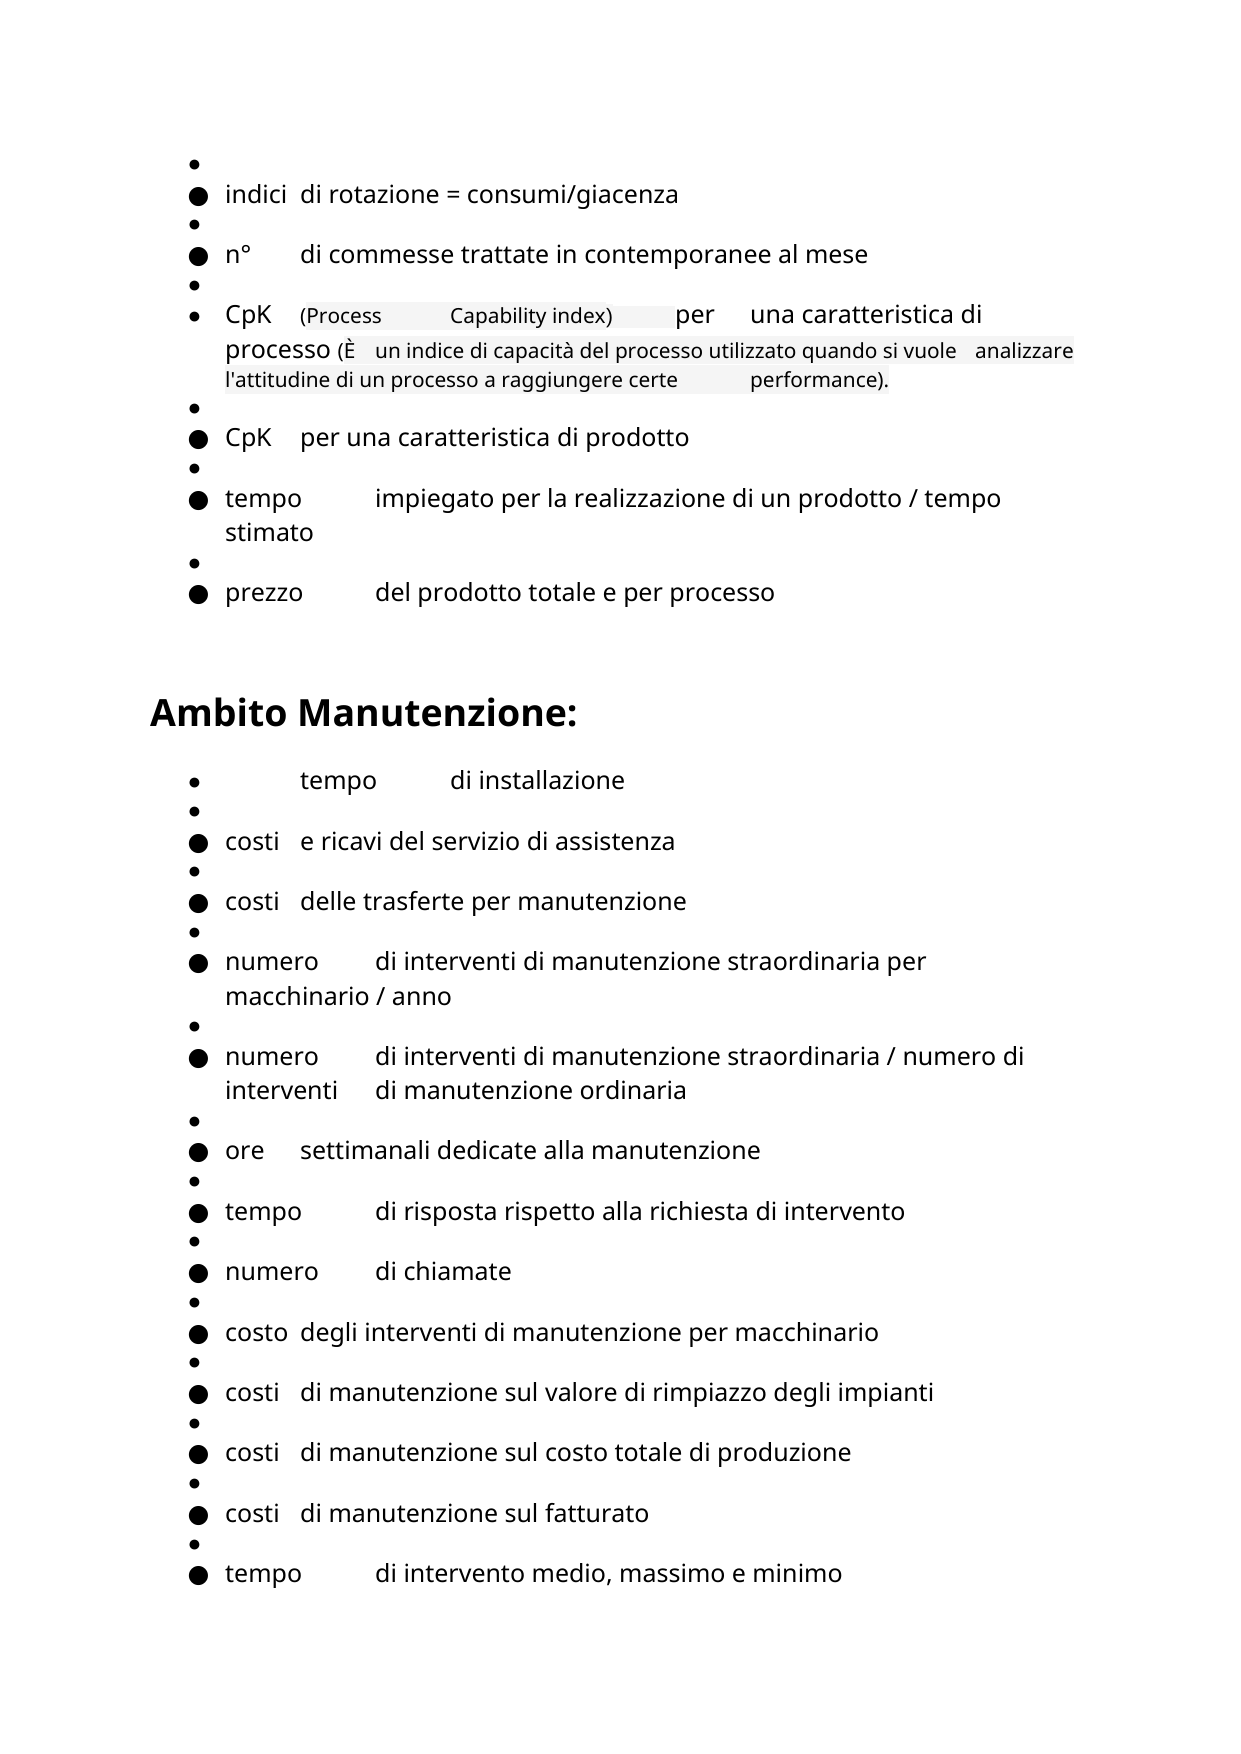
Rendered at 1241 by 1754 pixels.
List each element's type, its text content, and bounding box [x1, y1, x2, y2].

list tempo di intervento medio, massimo e minimo [187, 1556, 1090, 1590]
list numero di chiamate [187, 1254, 1090, 1288]
list costi di manutenzione sul fatturato [187, 1496, 1090, 1529]
list costi di manutenzione sul costo totale di produzione [187, 1435, 1090, 1469]
list numero di interventi di manutenzione straordinaria / numero di interventi di manutenzione ordinaria [187, 1038, 1090, 1107]
list costi di manutenzione sul valore di rimpiazzo degli impianti [187, 1375, 1090, 1409]
list n° di commesse trattate in contemporanee al mese [187, 237, 1090, 271]
list CpK per una caratteristica di prodotto [187, 420, 1090, 454]
list tempo di risposta rispetto alla richiesta di intervento [187, 1193, 1090, 1227]
list numero di interventi di manutenzione straordinaria per macchinario / anno [187, 944, 1090, 1012]
list tempo di installazione [187, 763, 1090, 797]
list costi delle trasferte per manutenzione [187, 884, 1090, 918]
list CpK (Process Capability index) per una caratteristica di processo (È un indice di capacità del processo utilizzato quando si vuole analizzare l'attitudine di un processo a raggiungere certe performance). [187, 297, 1090, 394]
list prezzo del prodotto totale e per processo [187, 575, 1090, 609]
list indici di rotazione = consumi/giacenza [187, 176, 1090, 210]
list tempo impiegato per la realizzazione di un prodotto / tempo stimato [187, 481, 1090, 549]
list costi e ricavi del servizio di assistenza [187, 823, 1090, 857]
text Ambito Manutenzione: [150, 687, 1090, 738]
list costo degli interventi di manutenzione per macchinario [187, 1314, 1090, 1348]
list ore settimanali dedicate alla manutenzione [187, 1133, 1090, 1167]
